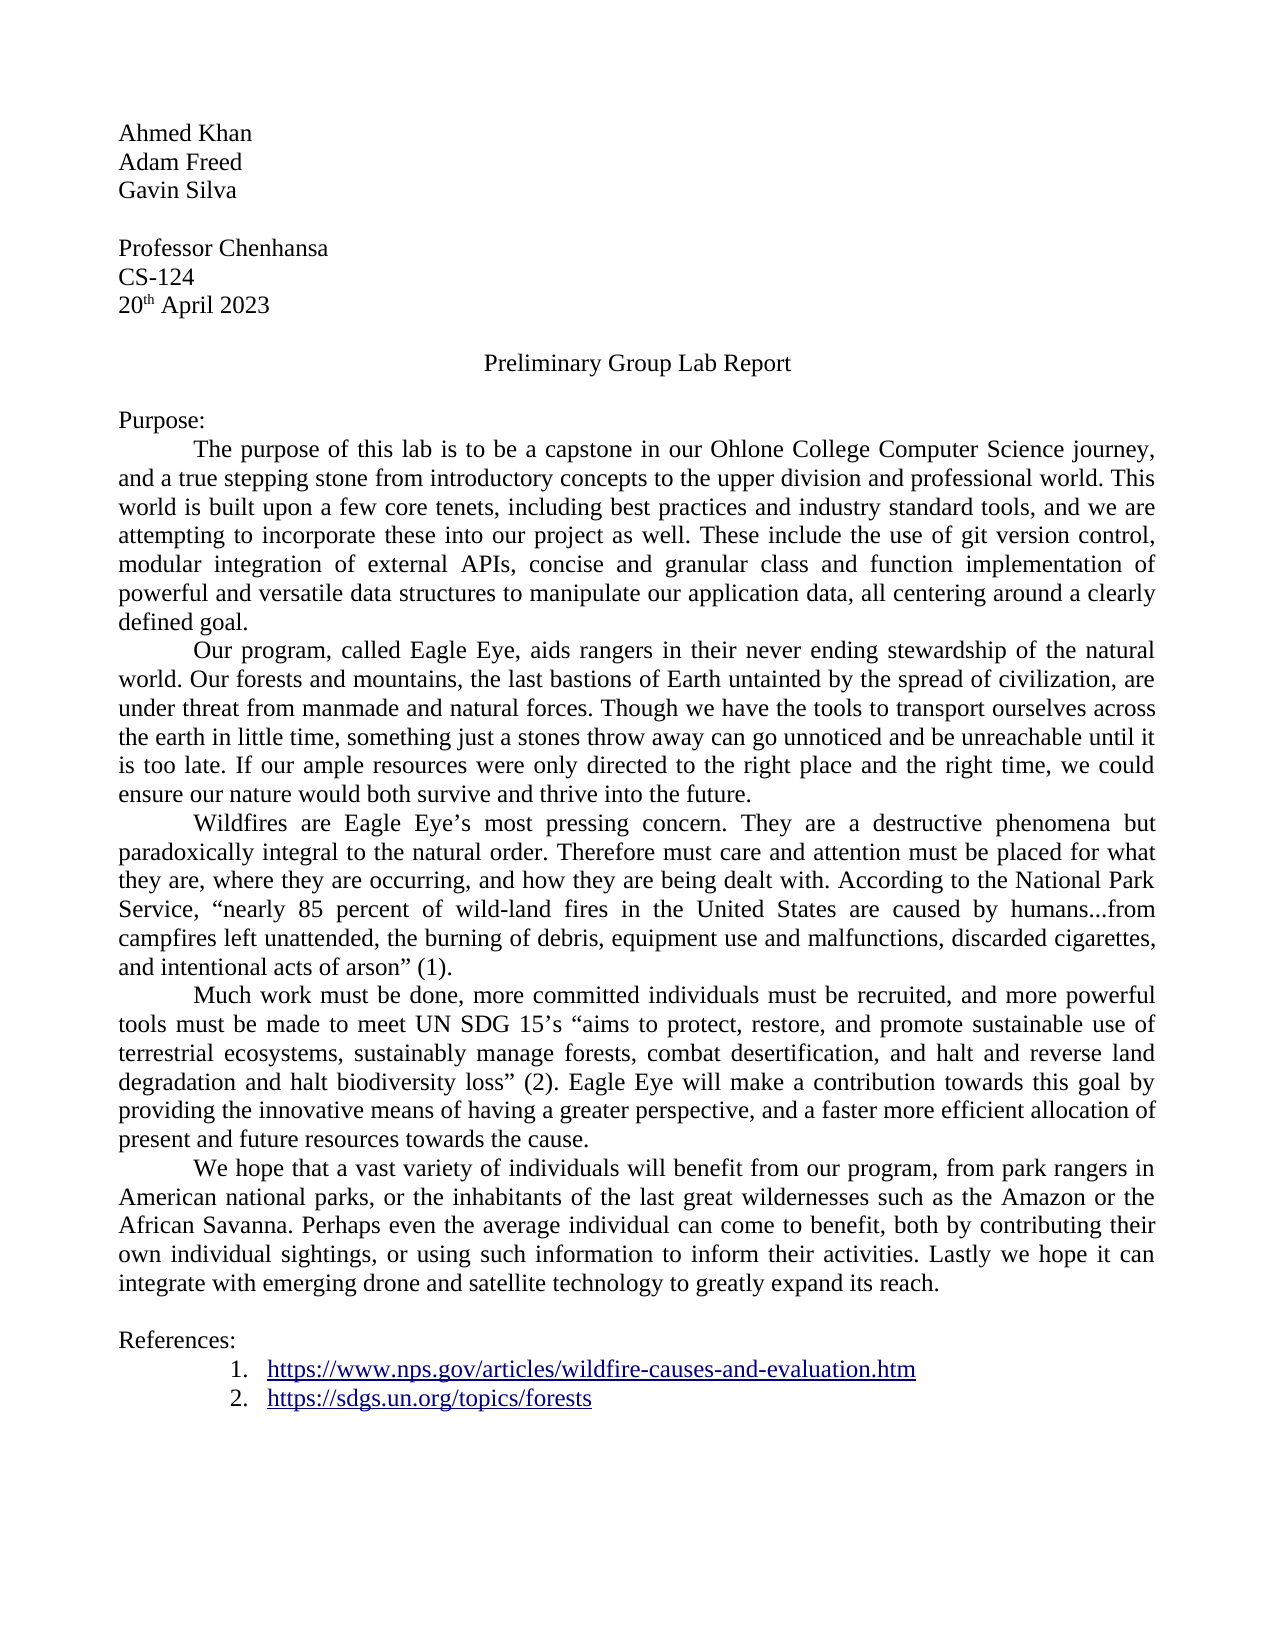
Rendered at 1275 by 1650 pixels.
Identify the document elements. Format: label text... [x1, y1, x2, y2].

text Our program, called Eagle Eye, aids rangers in their never ending stewardship of the natural world. Our forests and mountains, the last bastions of Earth untainted by the spread of civilization, are under threat from manmade and natural forces. Though we have the tools to transport ourselves across the earth in little time, something just a stones throw away can go unnoticed and be unreachable until it is too late. If our ample resources were only directed to the right place and the right time, we could ensure our nature would both survive and thrive into the future. [118, 636, 1157, 808]
text We hope that a vast variety of individuals will benefit from our program, from park rangers in American national parks, or the inhabitants of the last great wildernesses such as the Amazon or the African Savanna. Perhaps even the average individual can come to benefit, both by contributing their own individual sightings, or using such information to inform their activities. Lastly we hope it can integrate with emerging drone and satellite technology to greatly expand its reach. [118, 1153, 1157, 1297]
list https://www.nps.gov/articles/wildfire-causes-and-evaluation.htm [229, 1354, 1157, 1383]
text Gavin Silva [118, 176, 1157, 204]
text The purpose of this lab is to be a capstone in our Ohlone College Computer Science journey, and a true stepping stone from introductory concepts to the upper division and professional world. This world is built upon a few core tenets, including best practices and industry standard tools, and we are attempting to incorporate these into our project as well. These include the use of git version control, modular integration of external APIs, concise and granular class and function implementation of powerful and versatile data structures to manipulate our application data, all centering around a clearly defined goal. [118, 434, 1157, 636]
text Professor Chenhansa [118, 233, 1157, 262]
text Much work must be done, more committed individuals must be recruited, and more powerful tools must be made to meet UN SDG 15’s “aims to protect, restore, and promote sustainable use of terrestrial ecosystems, sustainably manage forests, combat desertification, and halt and reverse land degradation and halt biodiversity loss” (2). Eagle Eye will make a contribution towards this goal by providing the innovative means of having a greater perspective, and a faster more efficient allocation of present and future resources towards the cause. [118, 981, 1157, 1153]
text CS-124 [118, 262, 1157, 291]
text Adam Freed [118, 147, 1157, 176]
text Wildfires are Eagle Eye’s most pressing concern. They are a destructive phenomena but paradoxically integral to the natural order. Therefore must care and attention must be placed for what they are, where they are occurring, and how they are being dealt with. According to the National Park Service, “nearly 85 percent of wild-land fires in the United States are caused by humans...from campfires left unattended, the burning of debris, equipment use and malfunctions, discarded cigarettes, and intentional acts of arson” (1). [118, 808, 1157, 981]
text Ahmed Khan [118, 118, 1157, 147]
text 20th April 2023 [118, 291, 1157, 319]
text References: [118, 1326, 1157, 1354]
list https://sdgs.un.org/topics/forests [229, 1383, 1157, 1412]
text Purpose: [118, 406, 1157, 434]
text Preliminary Group Lab Report [118, 348, 1157, 377]
